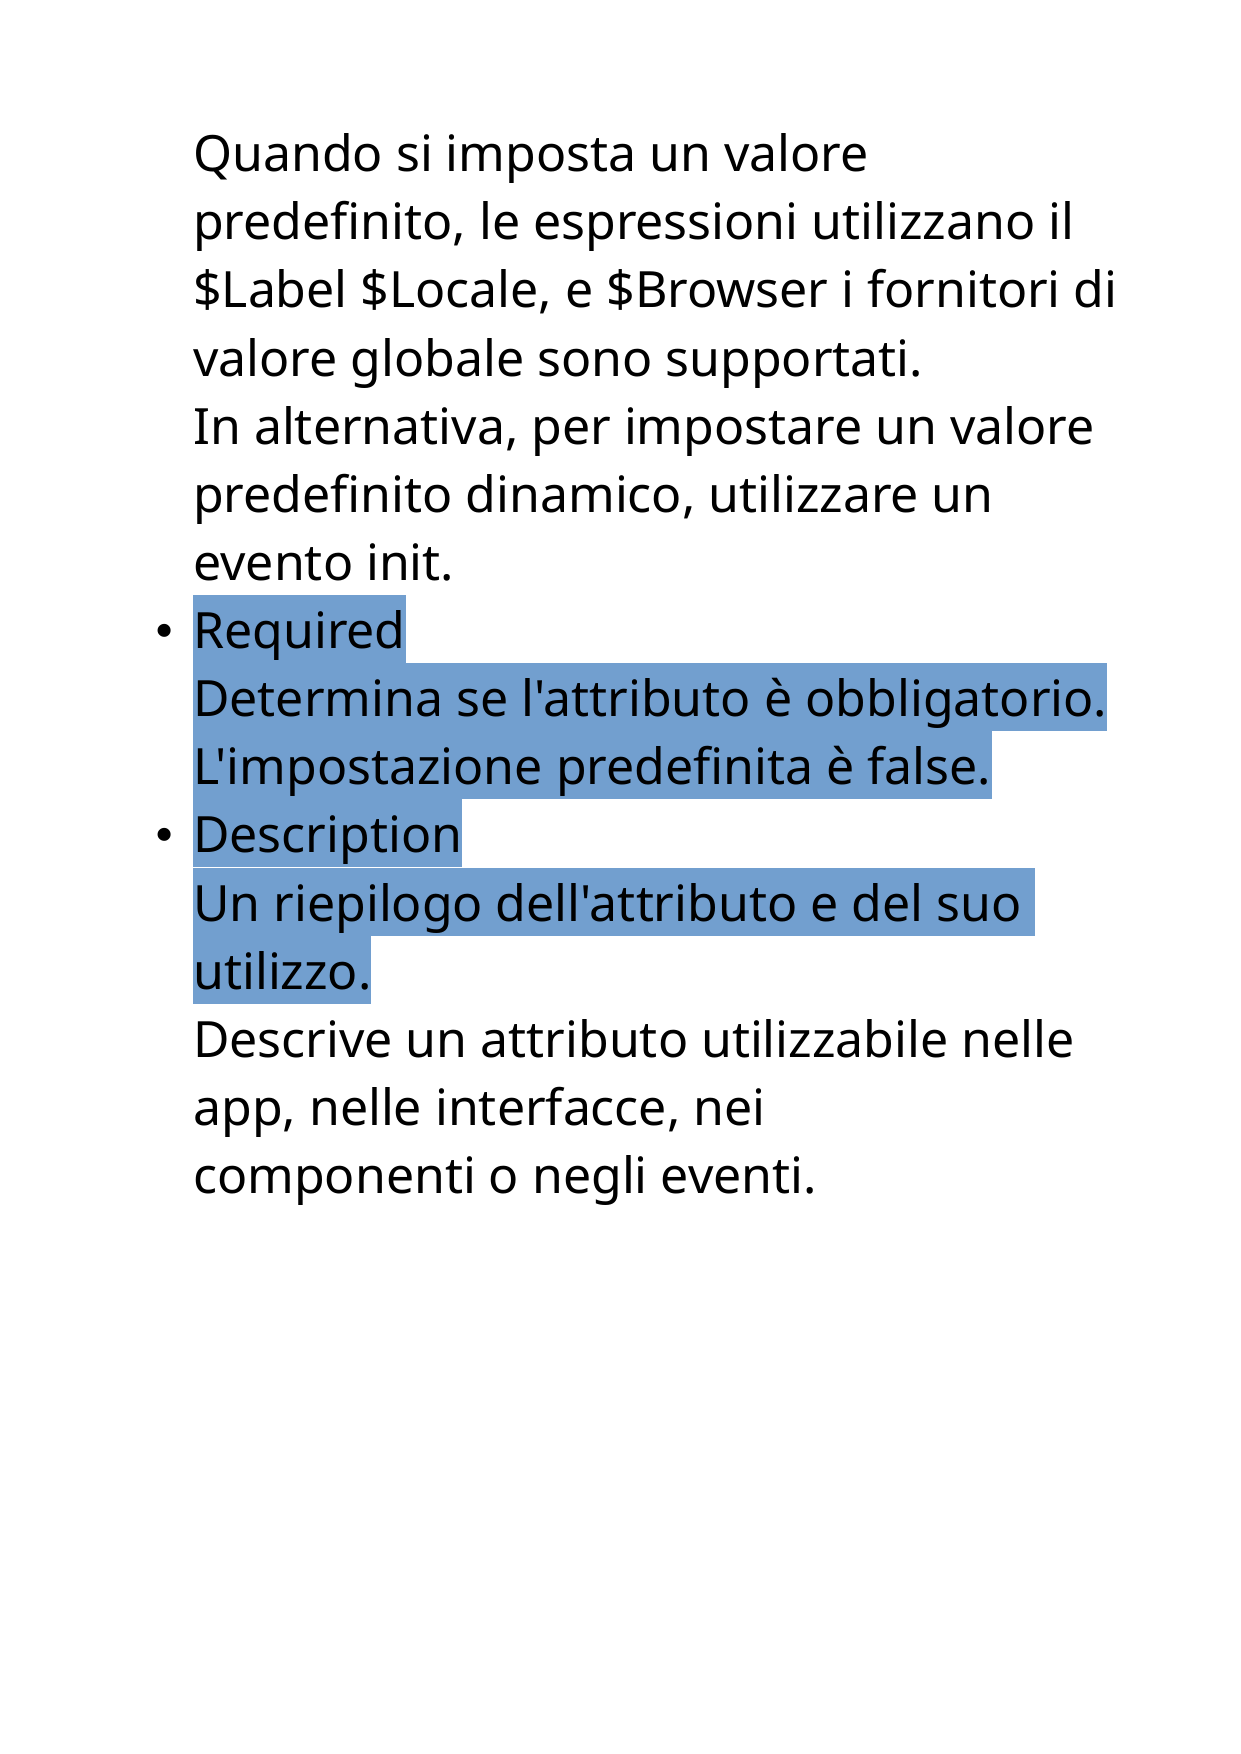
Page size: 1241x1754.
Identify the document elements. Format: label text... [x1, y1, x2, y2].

list Required [156, 595, 1122, 663]
list Description [156, 799, 1122, 867]
list Determina se l'attributo è obbligatorio. [156, 663, 1122, 731]
list Quando si imposta un valore predefinito, le espressioni utilizzano il $Label $Locale, e $Browser i fornitori di valore globale sono supportati. [156, 118, 1122, 391]
list In alternativa, per impostare un valore predefinito dinamico, utilizzare un evento init. [156, 391, 1122, 595]
list Un riepilogo dell'attributo e del suo utilizzo. [156, 867, 1122, 1004]
list L'impostazione predefinita è false. [156, 731, 1122, 799]
list componenti o negli eventi. [156, 1140, 1122, 1208]
list Descrive un attributo utilizzabile nelle app, nelle interfacce, nei [156, 1004, 1122, 1140]
